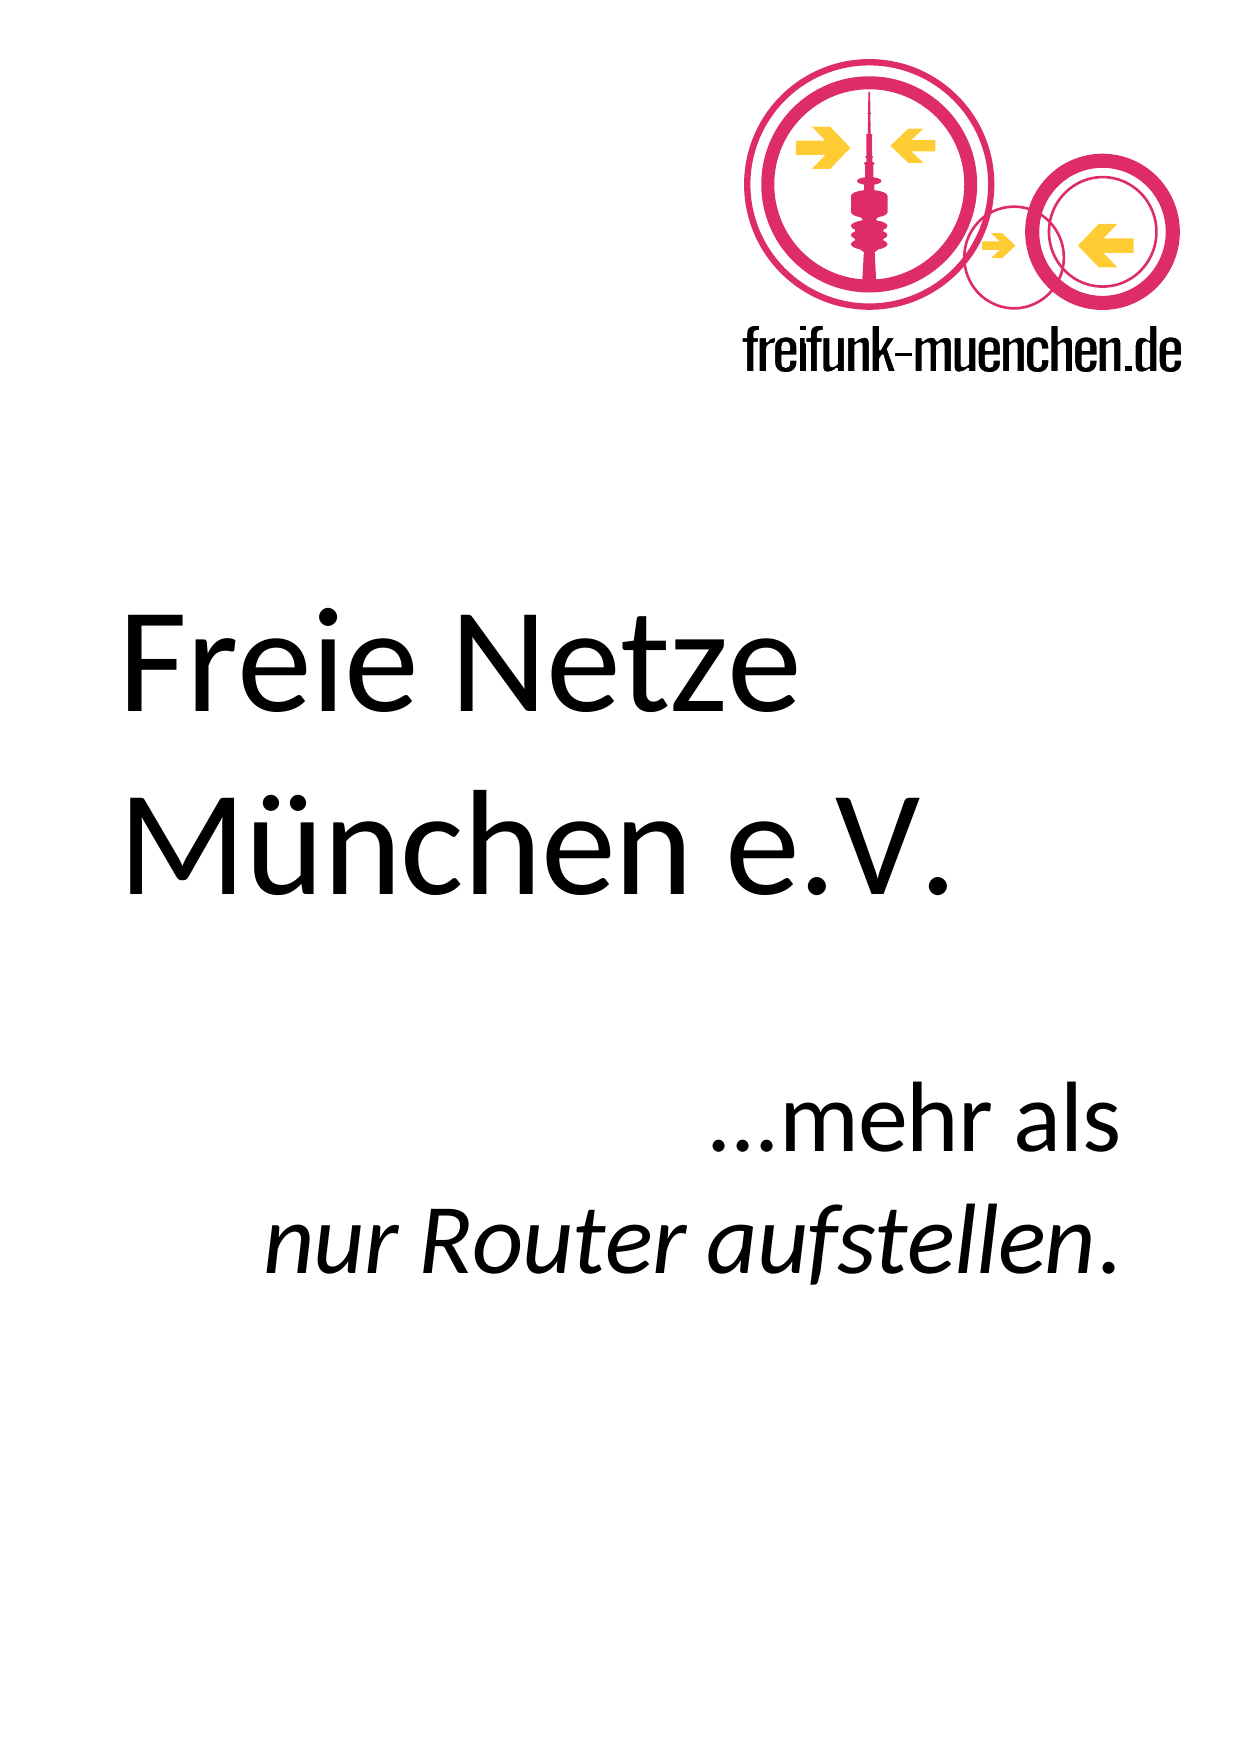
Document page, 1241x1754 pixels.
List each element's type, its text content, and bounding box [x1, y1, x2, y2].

text ...mehr als [118, 1054, 1122, 1176]
text nur Router aufstellen. [118, 1176, 1122, 1298]
text München e.V. [118, 749, 1122, 932]
text Freie Netze [118, 566, 1122, 749]
